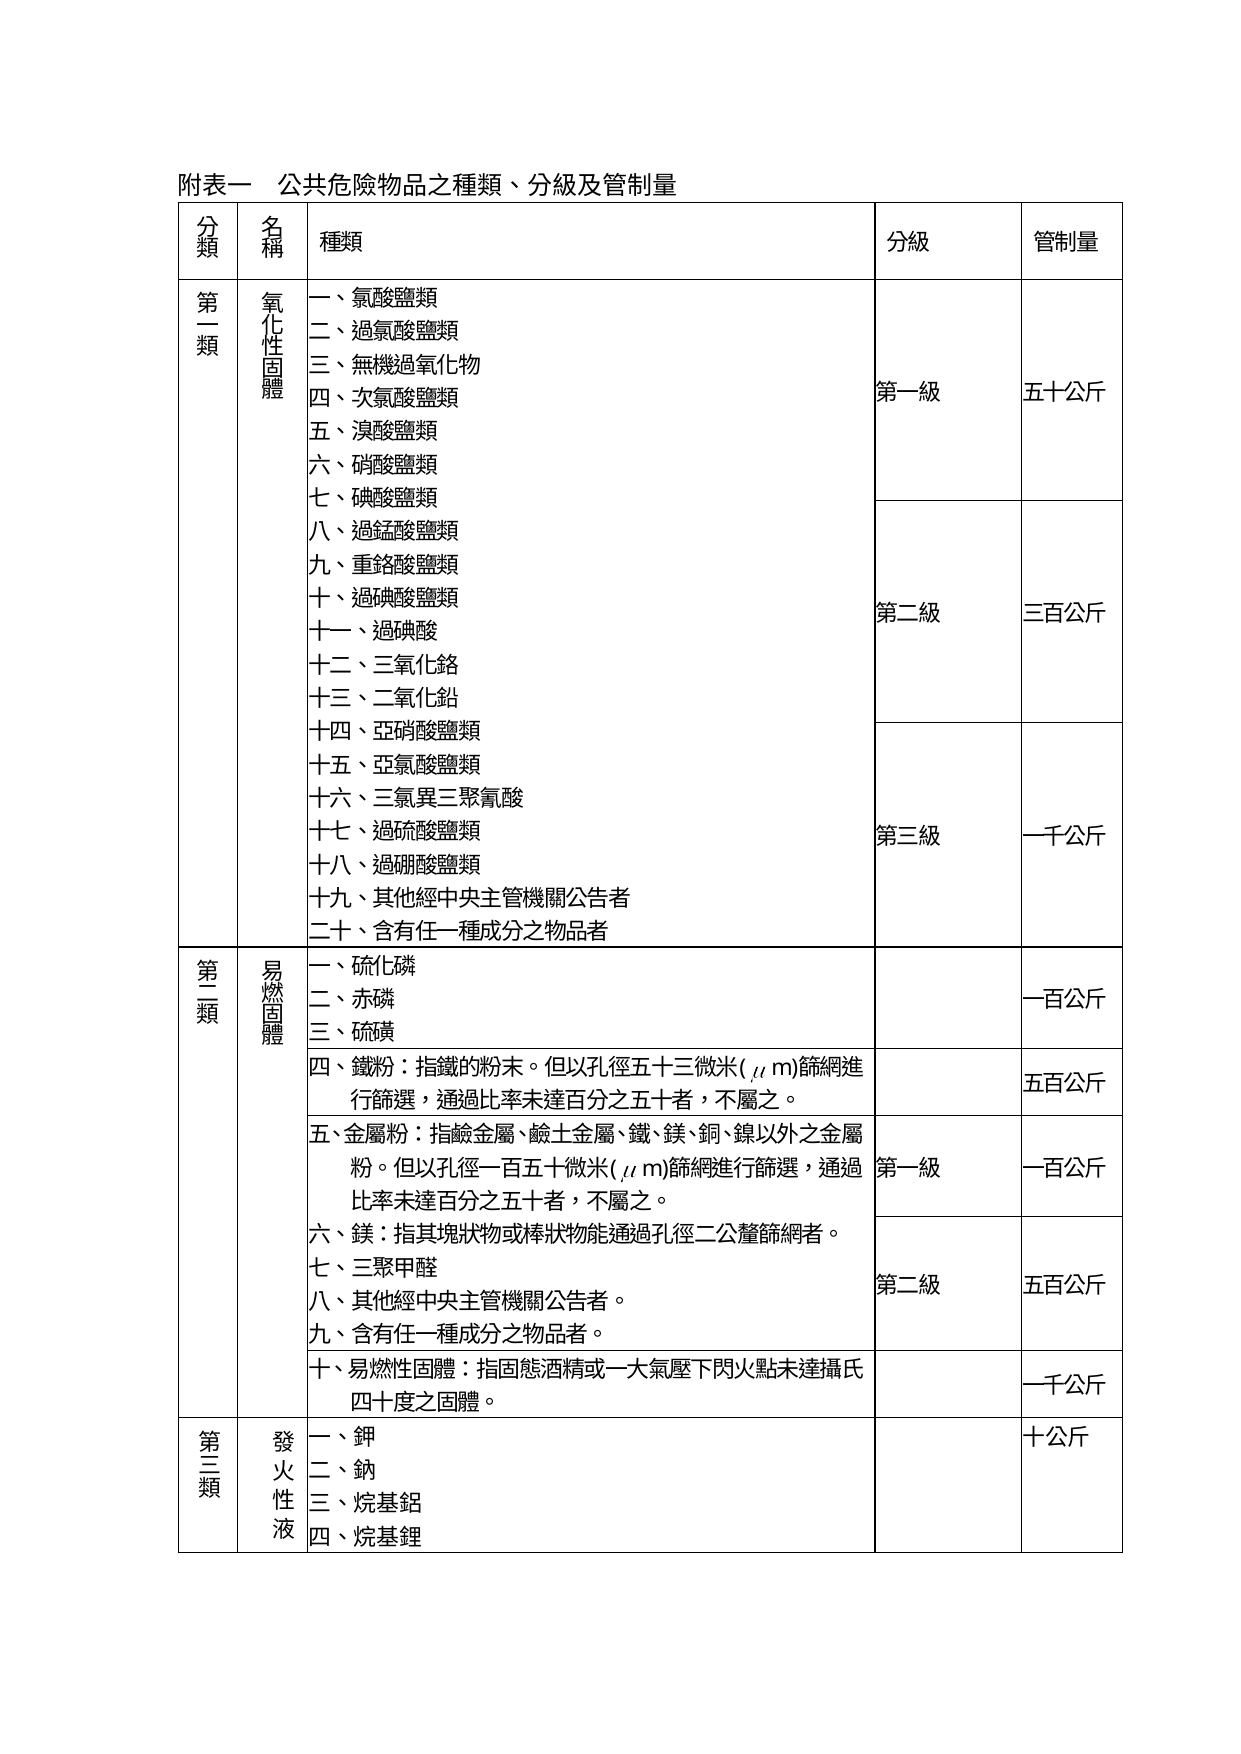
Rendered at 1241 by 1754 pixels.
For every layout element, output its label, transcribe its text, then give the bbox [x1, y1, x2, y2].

table_cell 十、易燃性固體：指固態酒精或一大氣壓下閃火點未達攝氏四十度之固體。 [308, 1351, 874, 1417]
table_cell 第二類 [179, 948, 237, 1417]
table_cell 第三級 [876, 723, 1021, 946]
table_cell 第二級 [876, 1217, 1021, 1349]
table_cell 四、鐵粉：指鐵的粉末。但以孔徑五十三微米(m)篩網進行篩選，通過比率未達百分之五十者，不屬之。 [308, 1049, 874, 1115]
table_cell 一百公斤 [1022, 948, 1122, 1047]
table_cell 第一級 [876, 280, 1021, 500]
table_cell 十公斤 [1022, 1418, 1122, 1552]
table_cell 一、氯酸鹽類 二、過氯酸鹽類 三、無機過氧化物 四、次氯酸鹽類 五、溴酸鹽類 六、硝酸鹽類 七、碘酸鹽類 八、過錳酸鹽類 九、重鉻酸鹽類 十、過碘酸鹽類 十一、過碘酸 十二、三氧化鉻 十三、二氧化鉛 十四、亞硝酸鹽類 十五、亞氯酸鹽類 十六、三氯異三聚氰酸 十七、過硫酸鹽類 十八、過硼酸鹽類 十九、其他經中央主管機關公告者 二十、含有任一種成分之物品者 [308, 280, 874, 946]
table_cell 五、金屬粉：指鹼金屬、鹼土金屬、鐵、鎂、銅、鎳以外之金屬粉。但以孔徑一百五十微米(m)篩網進行篩選，通過比率未達百分之五十者，不屬之。 六、鎂：指其塊狀物或棒狀物能通過孔徑二公釐篩網者。 七、三聚甲醛 八、其他經中央主管機關公告者。 九、含有任一種成分之物品者。 [308, 1116, 874, 1349]
table_cell 第二級 [876, 501, 1021, 722]
table_cell 發火性液體、發火性固體及禁水性物質 [238, 1418, 307, 1552]
table_cell 一、鉀 二、鈉 三、烷基鋁 四、烷基鋰 [308, 1418, 874, 1552]
table_header 分級 [876, 203, 1021, 279]
table_cell 一百公斤 [1022, 1116, 1122, 1216]
table_header 管制量 [1022, 203, 1122, 279]
table_cell [876, 948, 1021, 1047]
table_cell [876, 1049, 1021, 1115]
table_cell 三百公斤 [1022, 501, 1122, 722]
table_cell 第一類 [179, 280, 237, 946]
table_header 種類 [308, 203, 874, 279]
table_cell 一千公斤 [1022, 723, 1122, 946]
table_cell 五十公斤 [1022, 280, 1122, 500]
table_cell 一、硫化磷 二、赤磷 三、硫磺 [308, 948, 874, 1047]
table_cell 第三類 [179, 1418, 237, 1552]
table_cell [876, 1418, 1021, 1552]
text 附表一 公共危險物品之種類、分級及管制量 [177, 164, 1092, 202]
table_cell [876, 1351, 1021, 1417]
table_cell 氧化性固體 [238, 280, 307, 946]
table_cell 五百公斤 [1022, 1217, 1122, 1349]
table_cell 易燃固體 [238, 948, 307, 1417]
table_cell 一千公斤 [1022, 1351, 1122, 1417]
table_cell 第一級 [876, 1116, 1021, 1216]
table_header 分類 [179, 203, 237, 279]
table_header 名稱 [238, 203, 307, 279]
table_cell 五百公斤 [1022, 1049, 1122, 1115]
